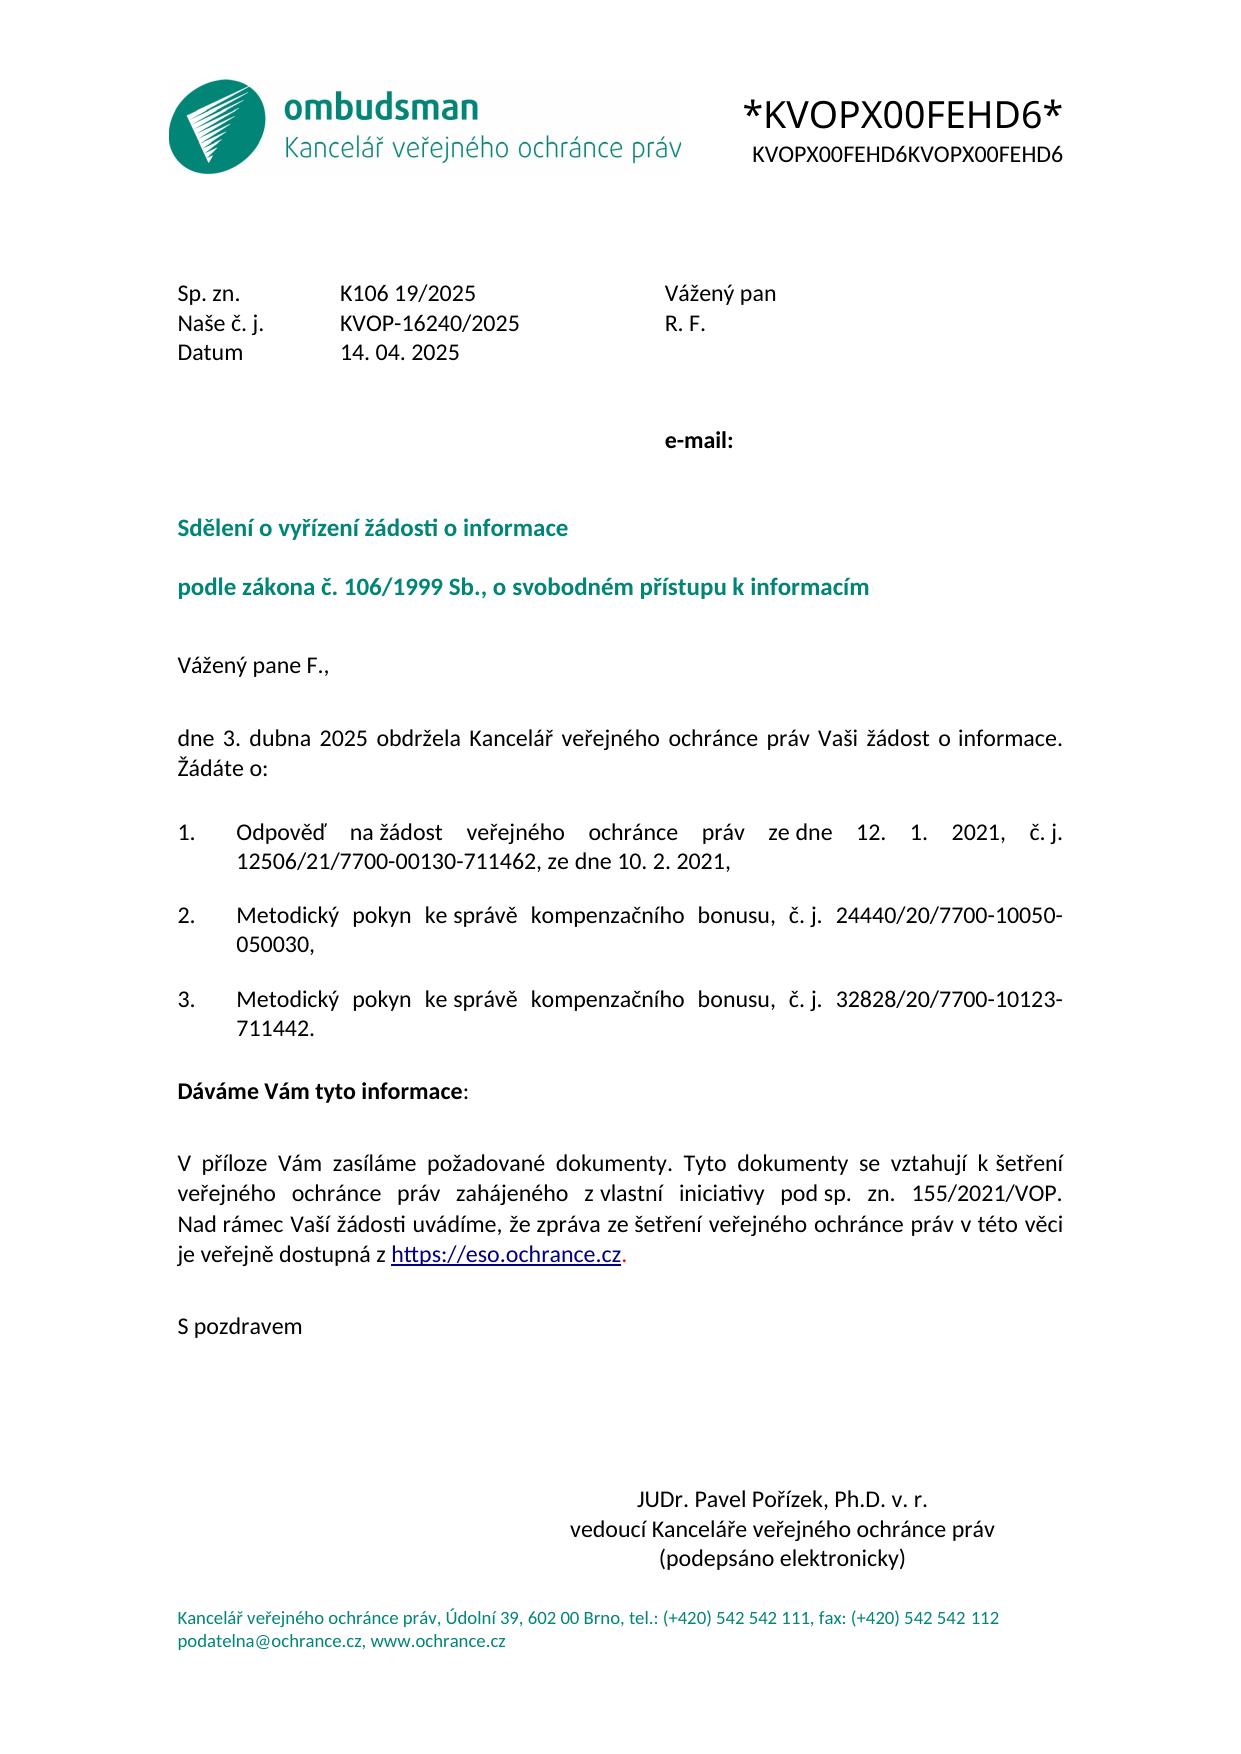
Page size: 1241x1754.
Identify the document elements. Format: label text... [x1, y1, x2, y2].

subtitle Sdělení o vyřízení žádosti o informace [177, 513, 1063, 543]
list Odpověď na žádost veřejného ochránce práv ze dne 12. 1. 2021, č. j. 12506/21/7700-00130-711462, ze dne 10. 2. 2021, [177, 817, 1063, 875]
text dne 3. dubna 2025 obdržela Kancelář veřejného ochránce práv Vaši žádost o informace. Žádáte o: [177, 723, 1063, 782]
table_header Sp. zn. Naše č. j. Datum [177, 220, 340, 513]
text (podepsáno elektronicky) [502, 1543, 1063, 1572]
text S pozdravem [177, 1311, 1063, 1340]
list Metodický pokyn ke správě kompenzačního bonusu, č. j. 32828/20/7700-10123-711442. [177, 984, 1063, 1042]
list Metodický pokyn ke správě kompenzačního bonusu, č. j. 24440/20/7700-10050-050030, [177, 900, 1063, 959]
text Vážený pane F., [177, 651, 1063, 680]
text V příloze Vám zasíláme požadované dokumenty. Tyto dokumenty se vztahují k šetření veřejného ochránce práv zahájeného z vlastní iniciativy pod sp. zn. 155/2021/VOP. Nad rámec Vaší žádosti uvádíme, že zpráva ze šetření veřejného ochránce práv v této věci je veřejně dostupná z https://eso.ochrance.cz. [177, 1148, 1063, 1268]
table_header Vážený pan R. F. e-mail: [665, 220, 1085, 513]
text JUDr. Pavel Pořízek, Ph.D. v. r. [502, 1484, 1063, 1514]
table_header K106 19/2025 KVOP-16240/2025 14. 04. 2025 [340, 220, 664, 513]
subtitle podle zákona č. 106/1999 Sb., o svobodném přístupu k informacím [177, 571, 1063, 602]
text Dáváme Vám tyto informace: [177, 1076, 1063, 1105]
text vedoucí Kanceláře veřejného ochránce práv [502, 1514, 1063, 1543]
